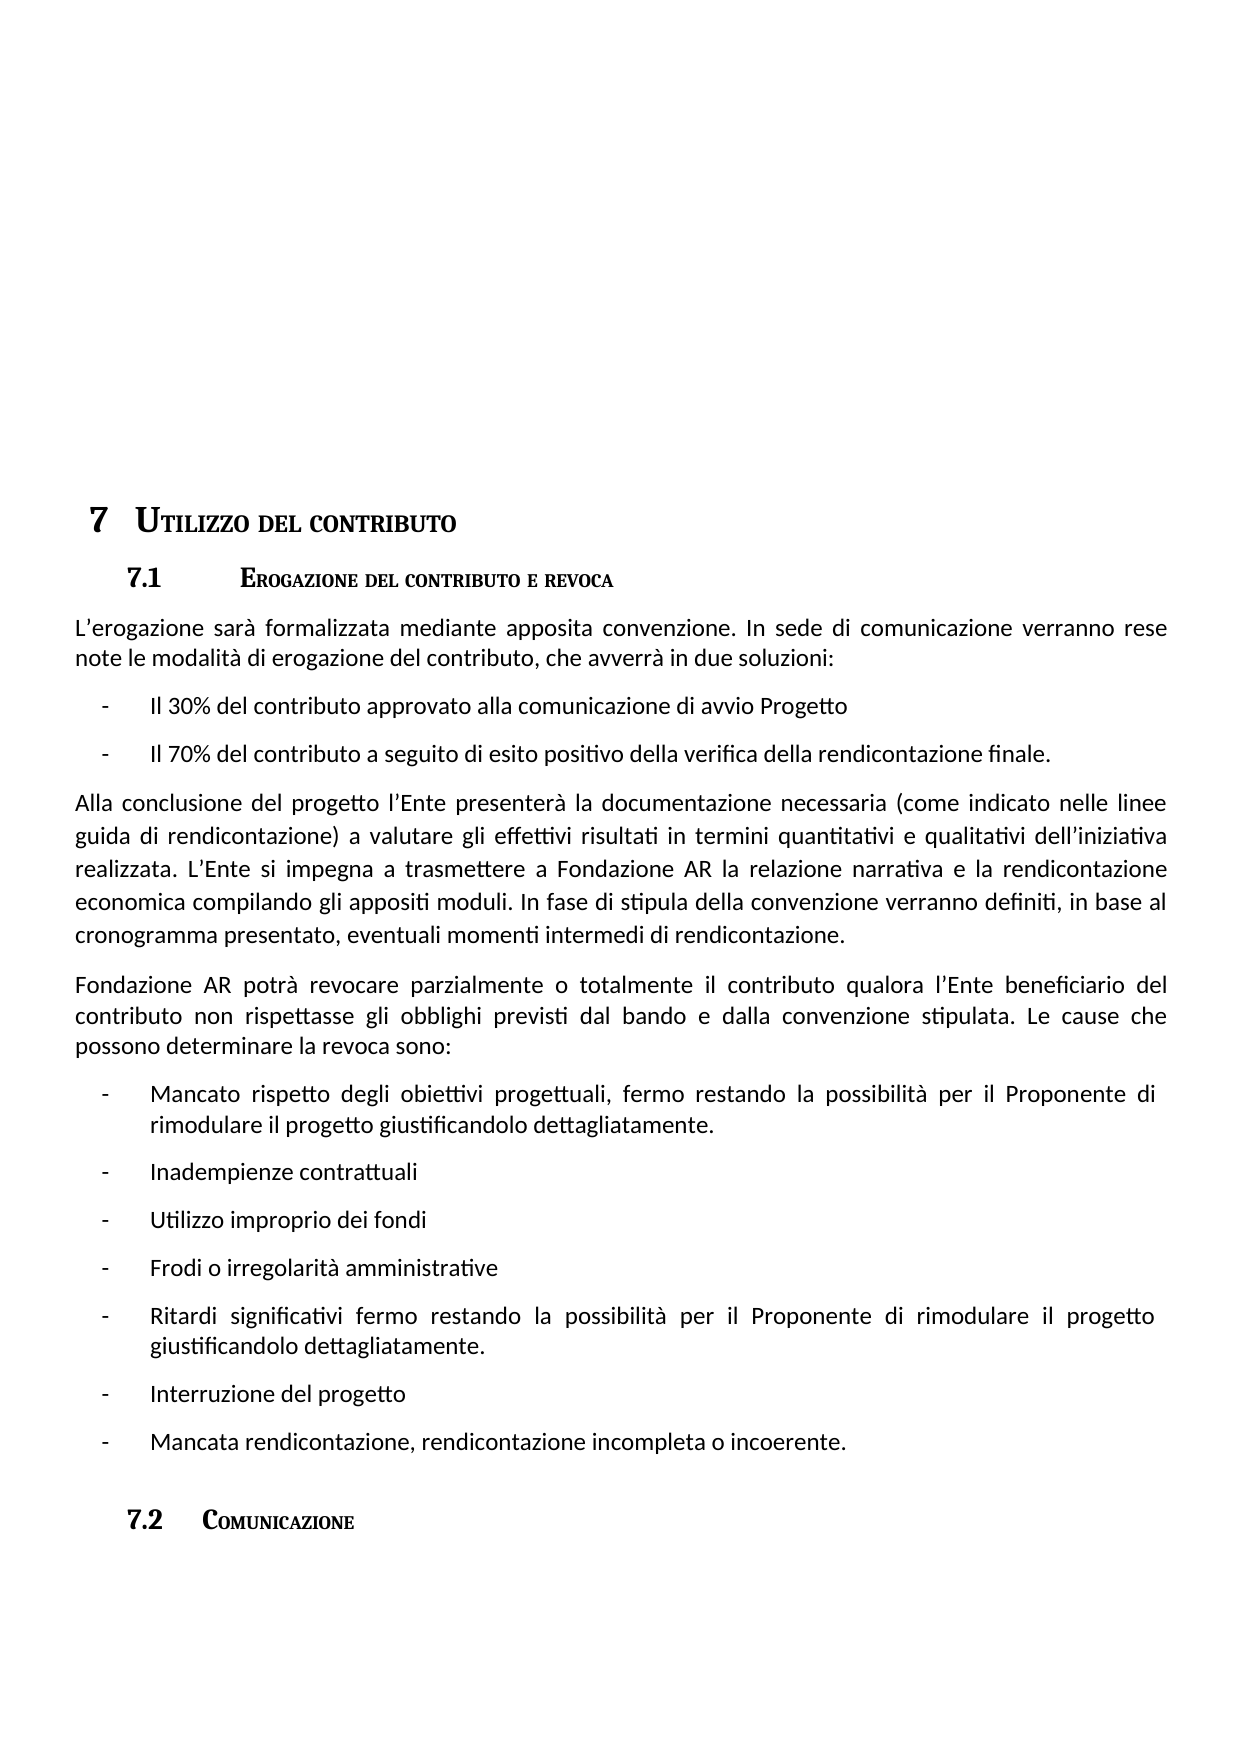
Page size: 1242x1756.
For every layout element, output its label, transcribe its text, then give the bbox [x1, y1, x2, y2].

list Mancato rispetto degli obiettivi progettuali, fermo restando la possibilità per il Proponente di rimodulare il progetto giustificandolo dettagliatamente. [101, 1078, 1169, 1139]
list Il 30% del contributo approvato alla comunicazione di avvio Progetto [101, 690, 1169, 721]
subtitle Utilizzo del contributo [89, 498, 1183, 542]
list Mancata rendicontazione, rendicontazione incompleta o incoerente. [101, 1426, 1169, 1457]
subtitle Comunicazione [127, 1503, 1183, 1537]
list Frodi o irregolarità amministrative [101, 1252, 1169, 1283]
list Interruzione del progetto [101, 1378, 1169, 1409]
list Utilizzo improprio dei fondi [101, 1204, 1169, 1235]
text Fondazione AR potrà revocare parzialmente o totalmente il contributo qualora l’Ente beneficiario del contributo non rispettasse gli obblighi previsti dal bando e dalla convenzione stipulata. Le cause che possono determinare la revoca sono: [75, 969, 1169, 1061]
list Il 70% del contributo a seguito di esito positivo della verifica della rendicontazione finale. [101, 738, 1169, 768]
subtitle Erogazione del contributo e revoca [127, 561, 1183, 594]
text Alla conclusione del progetto l’Ente presenterà la documentazione necessaria (come indicato nelle linee guida di rendicontazione) a valutare gli effettivi risultati in termini quantitativi e qualitativi dell’iniziativa realizzata. L’Ente si impegna a trasmettere a Fondazione AR la relazione narrativa e la rendicontazione economica compilando gli appositi moduli. In fase di stipula della convenzione verranno definiti, in base al cronogramma presentato, eventuali momenti intermedi di rendicontazione. [75, 787, 1169, 950]
list Ritardi significativi fermo restando la possibilità per il Proponente di rimodulare il progetto giustificandolo dettagliatamente. [101, 1300, 1169, 1361]
list Inadempienze contrattuali [101, 1157, 1169, 1187]
text L’erogazione sarà formalizzata mediante apposita convenzione. In sede di comunicazione verranno rese note le modalità di erogazione del contributo, che avverrà in due soluzioni: [75, 612, 1169, 673]
